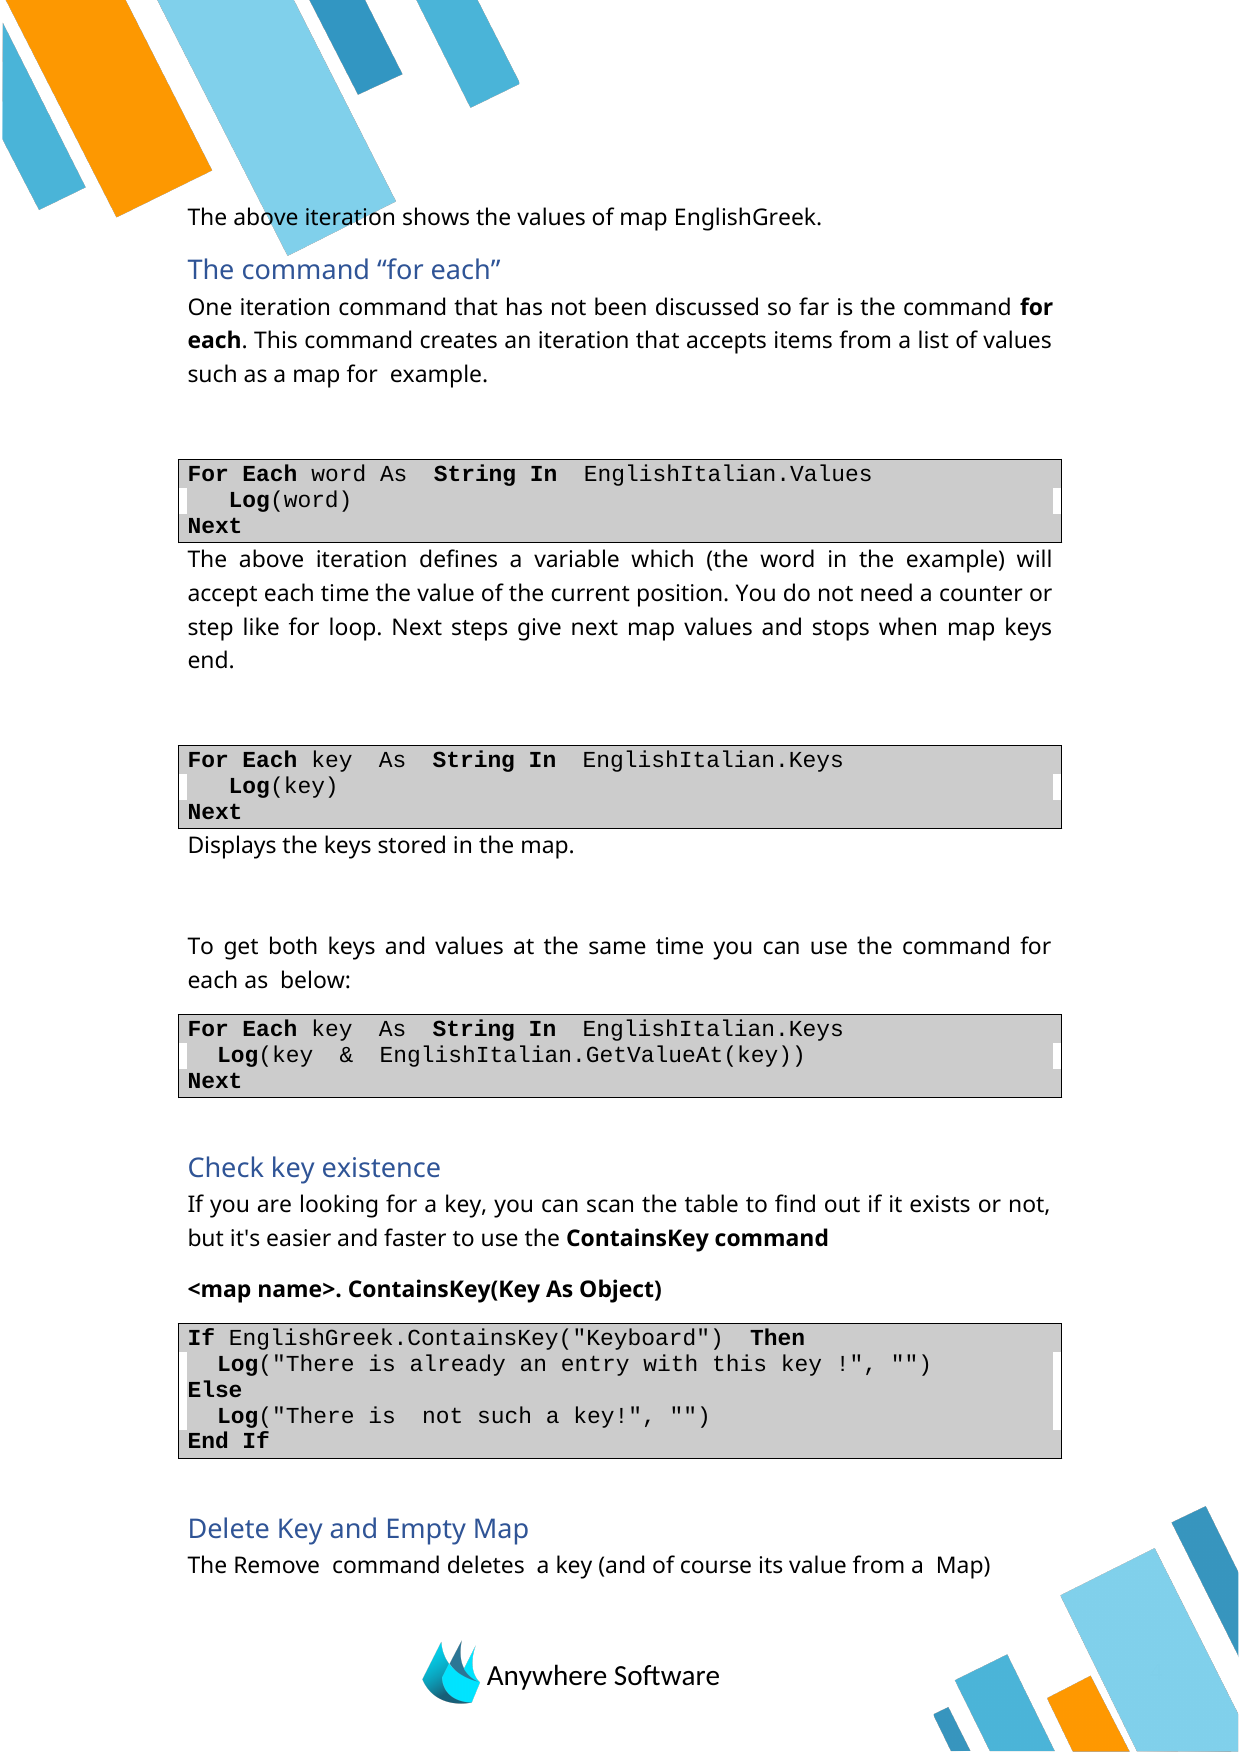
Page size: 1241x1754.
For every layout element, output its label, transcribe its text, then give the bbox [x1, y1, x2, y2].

subtitle Check key existence [187, 1149, 1053, 1186]
text For Each key As String In EnglishItalian.Keys [179, 1015, 1061, 1043]
subtitle The command “for each” [187, 251, 1053, 288]
text Log(key) [187, 774, 1053, 797]
text Next [179, 511, 1061, 542]
picture [933, 1506, 1239, 1752]
text The Remove command deletes a key (and of course its value from a Map) [187, 1549, 1053, 1580]
picture [2, 0, 520, 256]
picture [422, 1640, 481, 1704]
text Log(key & EnglishItalian.GetValueAt(key)) [187, 1043, 1053, 1066]
text Displays the keys stored in the map. [187, 829, 1053, 860]
text Log("There is already an entry with this key !", "") [187, 1352, 1053, 1378]
subtitle Delete Key and Empty Map [187, 1509, 1053, 1546]
text If EnglishGreek.ContainsKey("Keyboard") Then [179, 1324, 1061, 1352]
text <map name>. ContainsKey(Key As Object) [187, 1273, 1053, 1304]
text Log("There is not such a key!", "") [187, 1404, 1053, 1427]
text For Each word As String In EnglishItalian.Values [179, 460, 1061, 488]
text The above iteration defines a variable which (the word in the example) will accept each time the value of the current position. You do not need a counter or step like for loop. Next steps give next map values and stops when map keys end. [187, 543, 1053, 676]
text Log(word) [187, 488, 1053, 511]
text Else [187, 1378, 1053, 1404]
text The above iteration shows the values of map EnglishGreek. [187, 200, 1053, 232]
text For Each key As String In EnglishItalian.Keys [179, 746, 1061, 774]
text One iteration command that has not been discussed so far is the command for each. This command creates an iteration that accepts items from a list of values such as a map for example. [187, 291, 1053, 389]
text End If [179, 1427, 1061, 1458]
text If you are looking for a key, you can scan the table to find out if it exists or not, but it's easier and faster to use the ContainsKey command [187, 1188, 1053, 1253]
text Next [179, 797, 1061, 828]
text Next [179, 1066, 1061, 1097]
text To get both keys and values at the same time you can use the command for each as below: [187, 930, 1053, 995]
